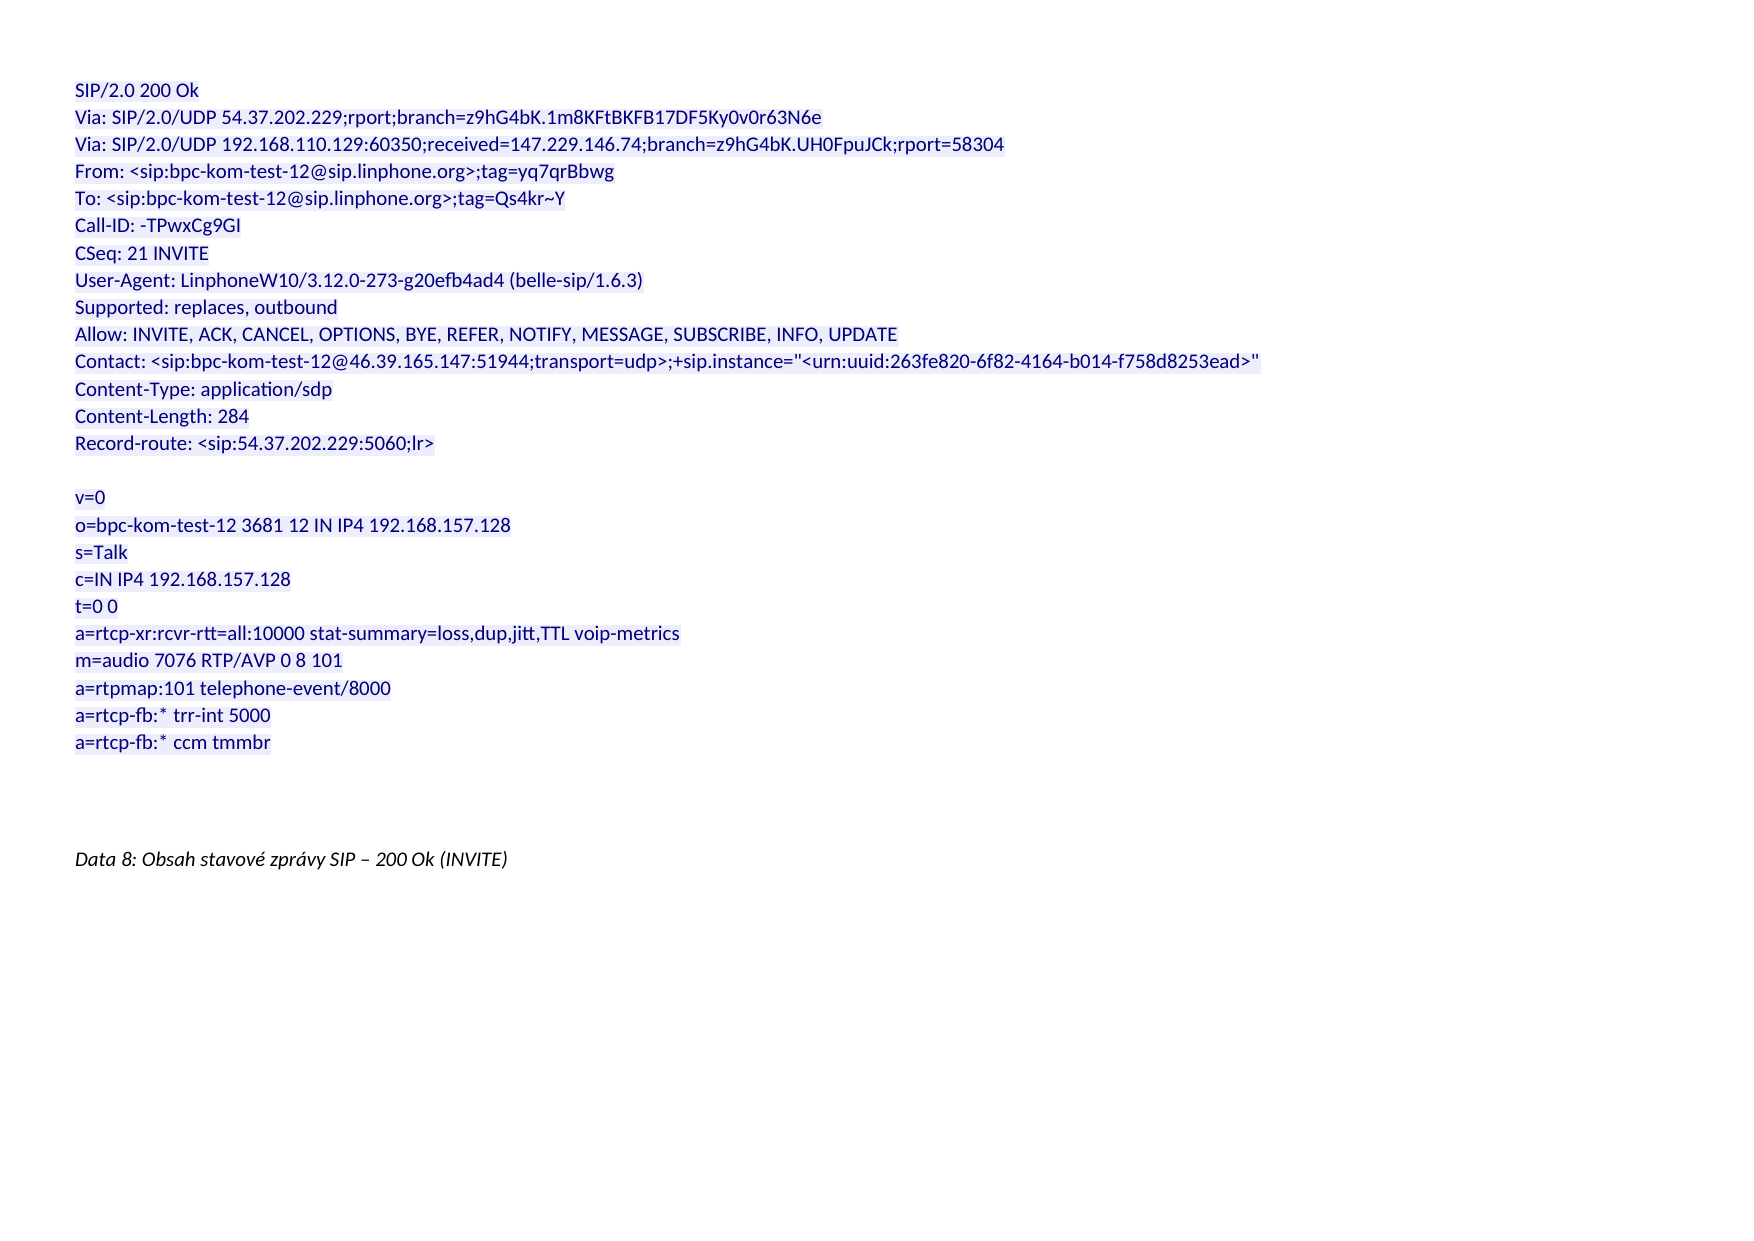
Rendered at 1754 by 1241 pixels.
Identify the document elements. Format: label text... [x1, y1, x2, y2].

text Data 8: Obsah stavové zprávy SIP – 200 Ok (INVITE) [75, 75, 1679, 872]
